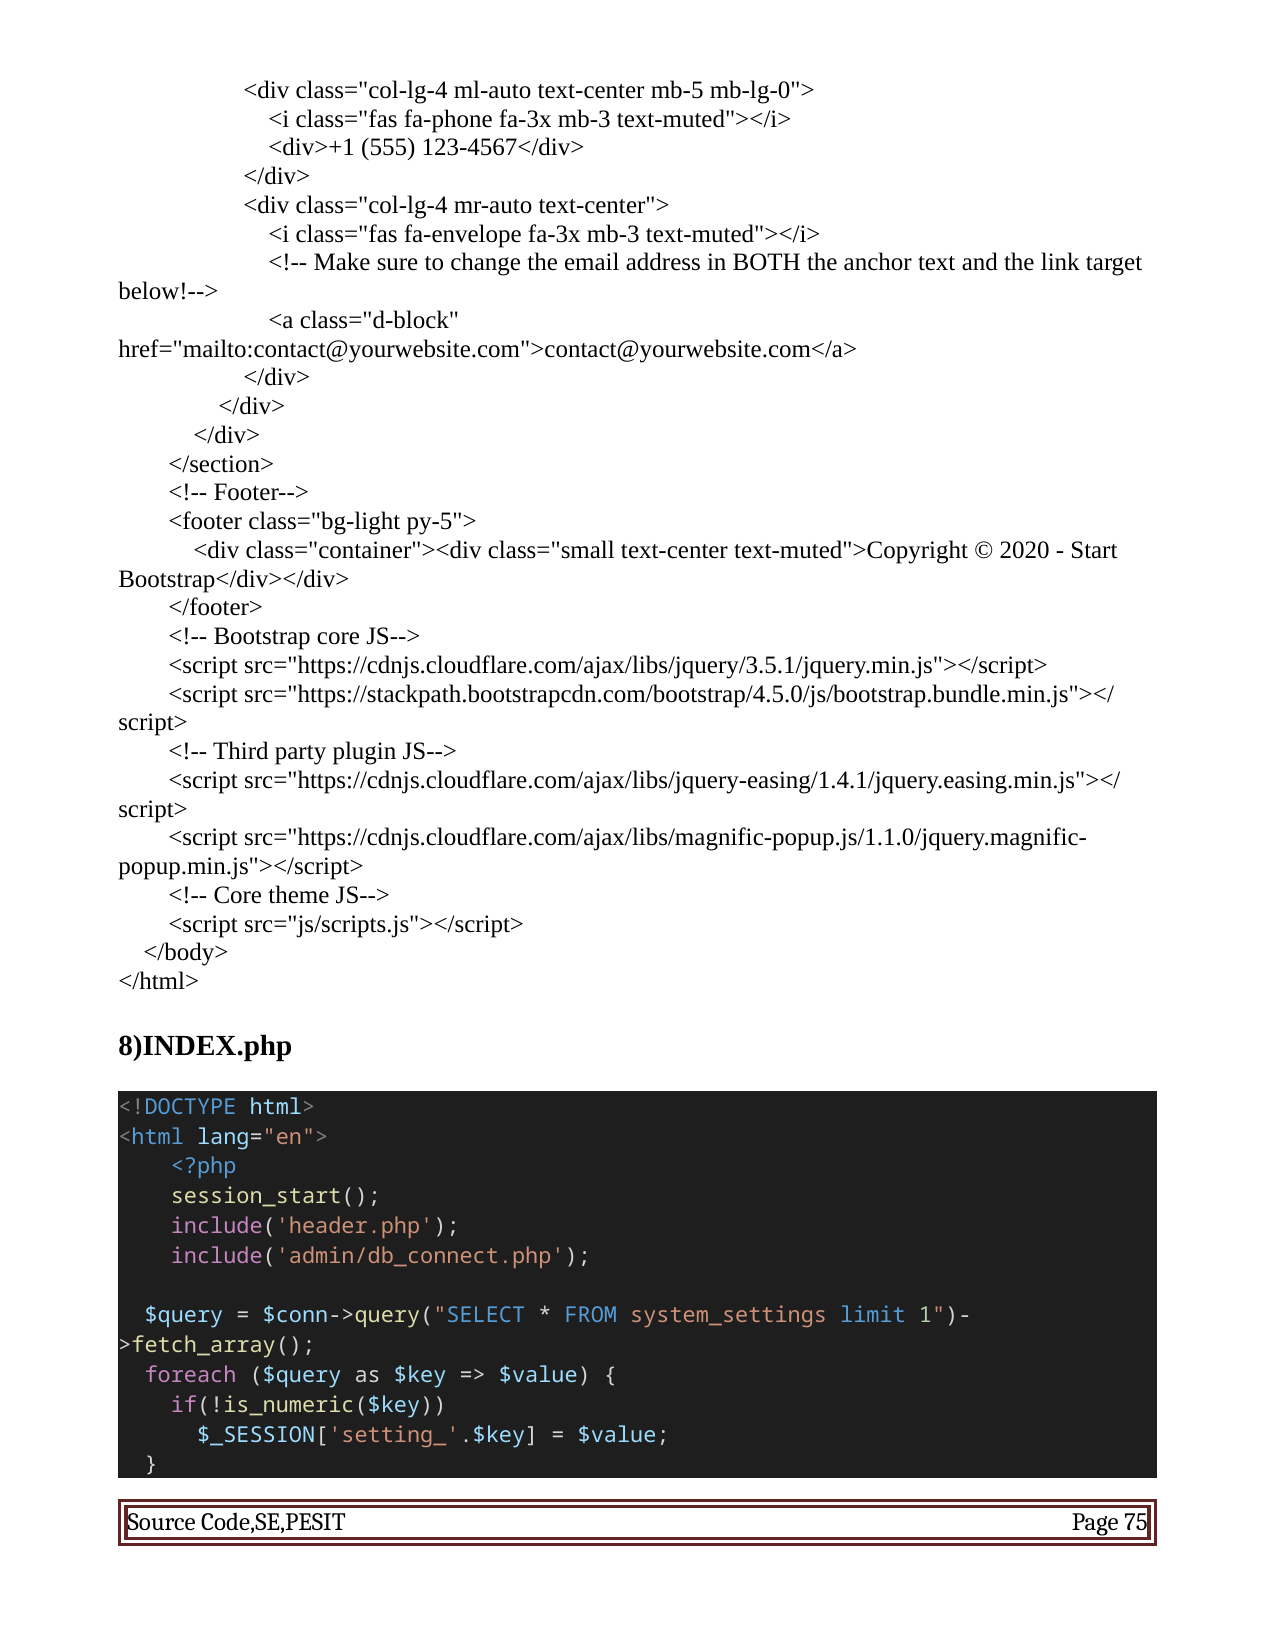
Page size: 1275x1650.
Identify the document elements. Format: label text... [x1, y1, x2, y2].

text <div>+1 (555) 123-4567</div> [118, 132, 1157, 161]
text <script src="https://cdnjs.cloudflare.com/ajax/libs/jquery-easing/1.4.1/jquery.easing.min.js"></script> [118, 765, 1157, 822]
text <!-- Third party plugin JS--> [118, 736, 1157, 765]
text if(!is_numeric($key)) [118, 1389, 1157, 1418]
text $_SESSION['setting_'.$key] = $value; [118, 1418, 1157, 1448]
text $query = $conn->query("SELECT * FROM system_settings limit 1")->fetch_array(); [118, 1299, 1157, 1359]
text <div class="container"><div class="small text-center text-muted">Copyright © 2020 - Start Bootstrap</div></div> [118, 535, 1157, 592]
text <script src="js/scripts.js"></script> [118, 909, 1157, 937]
text session_start(); [118, 1180, 1157, 1210]
text <!-- Make sure to change the email address in BOTH the anchor text and the link target below!--> [118, 247, 1157, 305]
text <script src="https://cdnjs.cloudflare.com/ajax/libs/magnific-popup.js/1.1.0/jquery.magnific-popup.min.js"></script> [118, 822, 1157, 880]
text <a class="d-block" href="mailto:contact@yourwebsite.com">contact@yourwebsite.com</a> [118, 305, 1157, 362]
text include('header.php'); [118, 1210, 1157, 1240]
text <!-- Bootstrap core JS--> [118, 621, 1157, 650]
text } [118, 1448, 1157, 1478]
text </div> [118, 362, 1157, 391]
text </section> [118, 449, 1157, 477]
text </body> [118, 937, 1157, 966]
text </div> [118, 420, 1157, 449]
text <!-- Core theme JS--> [118, 880, 1157, 909]
text </div> [118, 161, 1157, 190]
text </footer> [118, 592, 1157, 621]
text <i class="fas fa-envelope fa-3x mb-3 text-muted"></i> [118, 219, 1157, 247]
text include('admin/db_connect.php'); [118, 1240, 1157, 1269]
text <script src="https://cdnjs.cloudflare.com/ajax/libs/jquery/3.5.1/jquery.min.js"></script> [118, 650, 1157, 679]
text <div class="col-lg-4 mr-auto text-center"> [118, 190, 1157, 219]
text <?php [118, 1150, 1157, 1180]
text </html> [118, 966, 1157, 995]
text <!-- Footer--> [118, 477, 1157, 506]
text <i class="fas fa-phone fa-3x mb-3 text-muted"></i> [118, 104, 1157, 132]
text 8)INDEX.php [118, 1028, 1157, 1062]
text foreach ($query as $key => $value) { [118, 1359, 1157, 1389]
text <div class="col-lg-4 ml-auto text-center mb-5 mb-lg-0"> [118, 75, 1157, 104]
text <!DOCTYPE html> [118, 1091, 1157, 1121]
text <html lang="en"> [118, 1121, 1157, 1150]
text <script src="https://stackpath.bootstrapcdn.com/bootstrap/4.5.0/js/bootstrap.bundle.min.js"></script> [118, 679, 1157, 736]
text </div> [118, 391, 1157, 420]
text <footer class="bg-light py-5"> [118, 506, 1157, 535]
